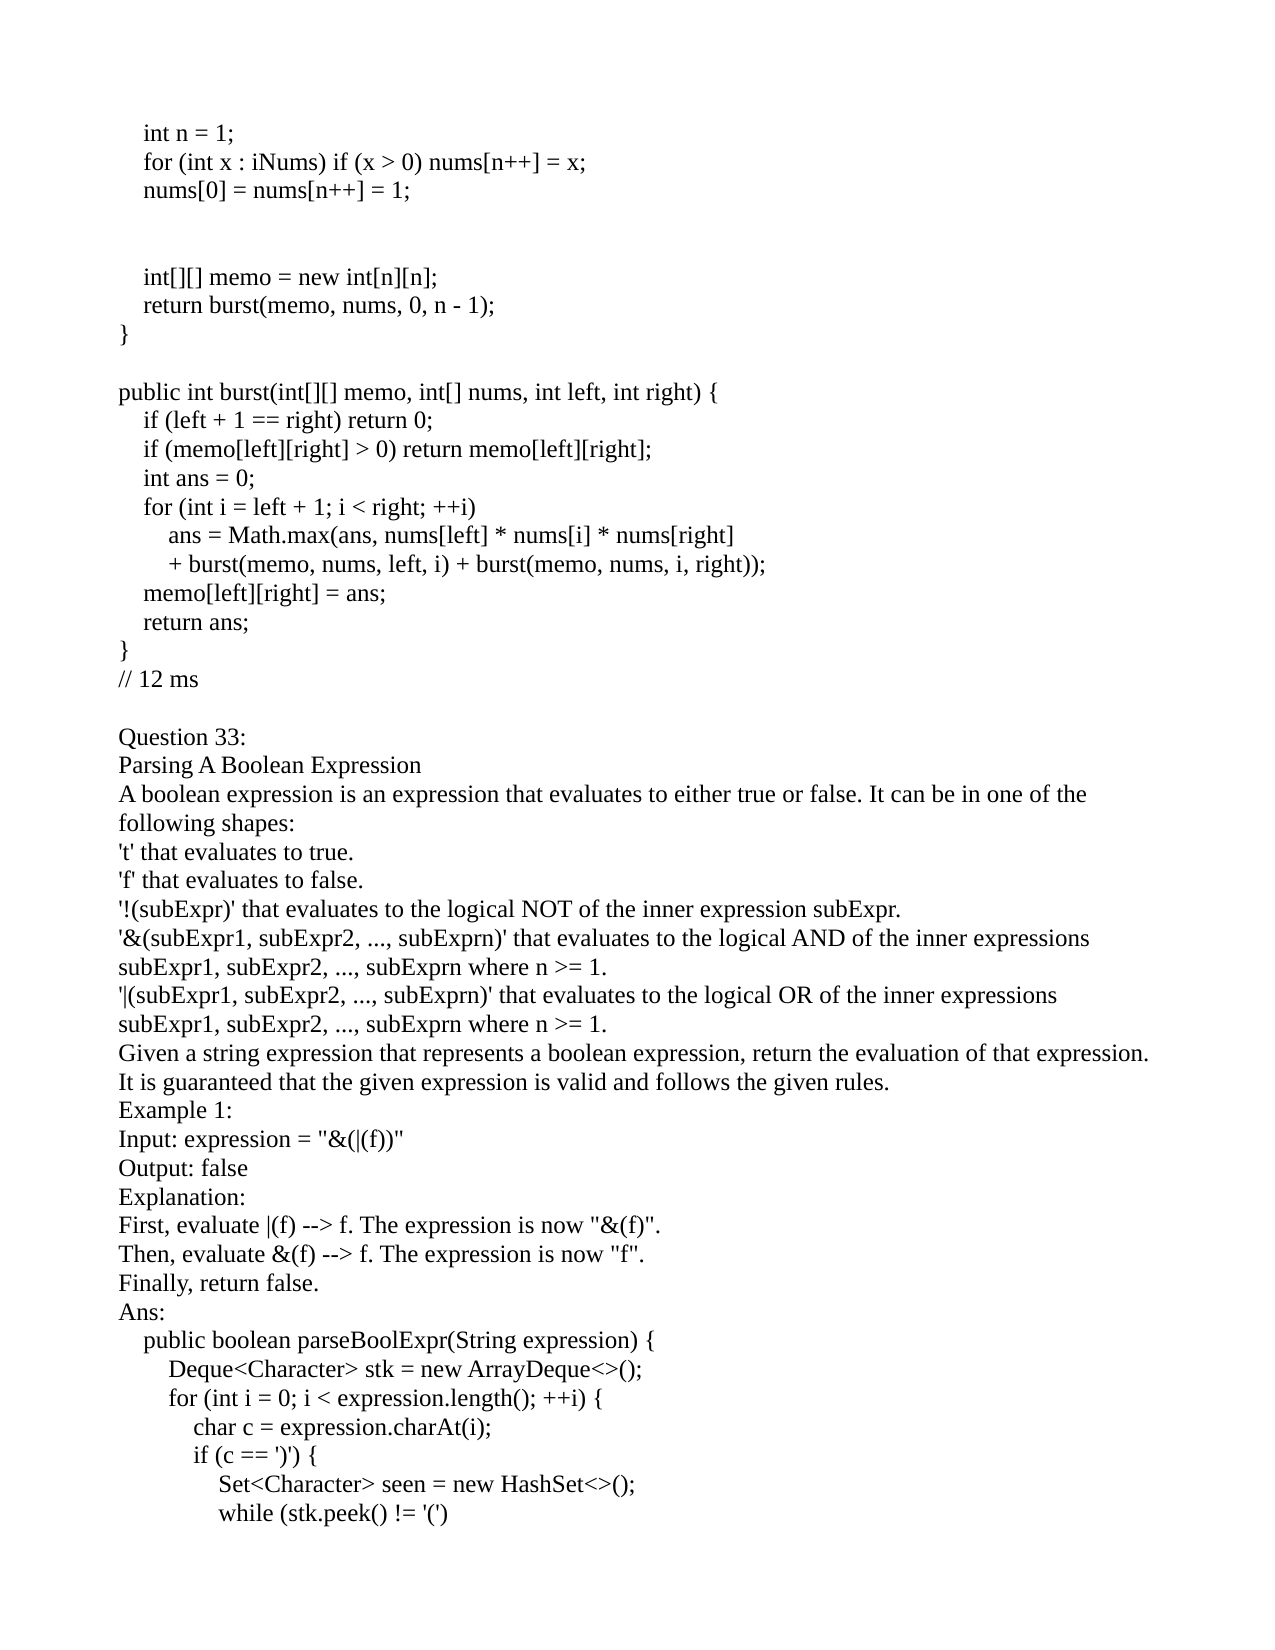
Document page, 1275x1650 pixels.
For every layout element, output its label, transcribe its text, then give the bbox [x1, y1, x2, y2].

text Given a string expression that represents a boolean expression, return the evaluation of that expression. [118, 1038, 1157, 1067]
text nums[0] = nums[n++] = 1; [118, 176, 1157, 204]
text Parsing A Boolean Expression [118, 751, 1157, 779]
text 't' that evaluates to true. [118, 837, 1157, 866]
text Set<Character> seen = new HashSet<>(); [118, 1469, 1157, 1498]
text '|(subExpr1, subExpr2, ..., subExprn)' that evaluates to the logical OR of the inner expressions subExpr1, subExpr2, ..., subExprn where n >= 1. [118, 981, 1157, 1038]
text 'f' that evaluates to false. [118, 866, 1157, 894]
text Question 33: [118, 722, 1157, 751]
text public int burst(int[][] memo, int[] nums, int left, int right) { [118, 377, 1157, 406]
text int n = 1; [118, 118, 1157, 147]
text public boolean parseBoolExpr(String expression) { [118, 1326, 1157, 1354]
text Output: false [118, 1153, 1157, 1182]
text for (int i = left + 1; i < right; ++i) [118, 492, 1157, 521]
text Example 1: [118, 1096, 1157, 1124]
text if (c == ')') { [118, 1441, 1157, 1469]
text while (stk.peek() != '(') [118, 1498, 1157, 1527]
text if (left + 1 == right) return 0; [118, 406, 1157, 434]
text return burst(memo, nums, 0, n - 1); [118, 291, 1157, 319]
text memo[left][right] = ans; [118, 578, 1157, 607]
text It is guaranteed that the given expression is valid and follows the given rules. [118, 1067, 1157, 1096]
text A boolean expression is an expression that evaluates to either true or false. It can be in one of the following shapes: [118, 779, 1157, 837]
text + burst(memo, nums, left, i) + burst(memo, nums, i, right)); [118, 549, 1157, 578]
text } [118, 636, 1157, 664]
text if (memo[left][right] > 0) return memo[left][right]; [118, 434, 1157, 463]
text } [118, 319, 1157, 348]
text return ans; [118, 607, 1157, 636]
text int ans = 0; [118, 463, 1157, 492]
text for (int i = 0; i < expression.length(); ++i) { [118, 1383, 1157, 1412]
text // 12 ms [118, 664, 1157, 693]
text for (int x : iNums) if (x > 0) nums[n++] = x; [118, 147, 1157, 176]
text int[][] memo = new int[n][n]; [118, 262, 1157, 291]
text Then, evaluate &(f) --> f. The expression is now "f". [118, 1239, 1157, 1268]
text '!(subExpr)' that evaluates to the logical NOT of the inner expression subExpr. [118, 894, 1157, 923]
text Deque<Character> stk = new ArrayDeque<>(); [118, 1354, 1157, 1383]
text First, evaluate |(f) --> f. The expression is now "&(f)". [118, 1211, 1157, 1239]
text '&(subExpr1, subExpr2, ..., subExprn)' that evaluates to the logical AND of the inner expressions subExpr1, subExpr2, ..., subExprn where n >= 1. [118, 923, 1157, 981]
text Finally, return false. [118, 1268, 1157, 1297]
text Input: expression = "&(|(f))" [118, 1124, 1157, 1153]
text Explanation: [118, 1182, 1157, 1211]
text ans = Math.max(ans, nums[left] * nums[i] * nums[right] [118, 521, 1157, 549]
text char c = expression.charAt(i); [118, 1412, 1157, 1441]
text Ans: [118, 1297, 1157, 1326]
